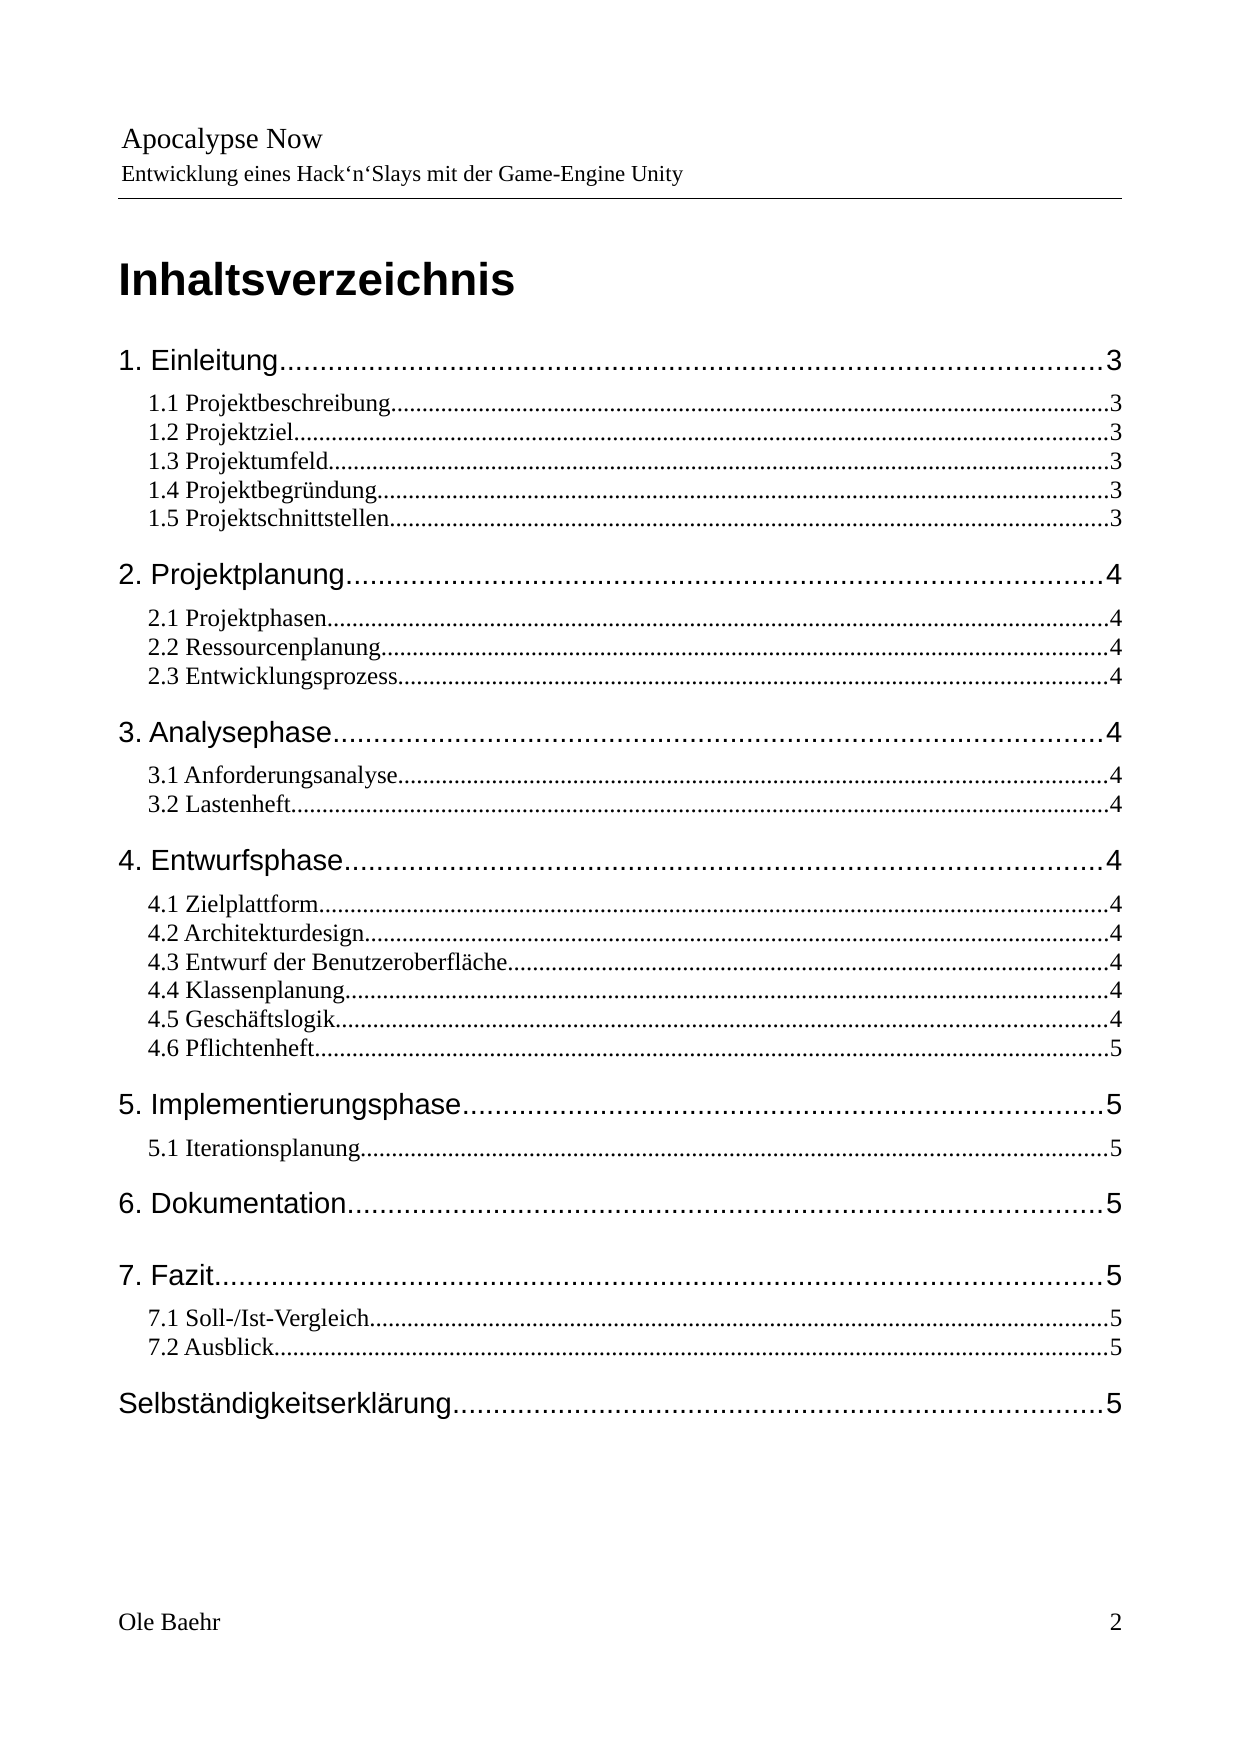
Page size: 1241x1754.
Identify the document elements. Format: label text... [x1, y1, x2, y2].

text 4.6 Pflichtenheft 5 [148, 1033, 1122, 1062]
text 4.4 Klassenplanung 4 [148, 975, 1122, 1004]
text 4.3 Entwurf der Benutzeroberfläche 4 [148, 947, 1122, 975]
text 7.2 Ausblick 5 [148, 1332, 1122, 1361]
text 4.2 Architekturdesign 4 [148, 918, 1122, 947]
subtitle 7. Fazit 5 [118, 1257, 1122, 1291]
subtitle 2. Projektplanung 4 [118, 557, 1122, 591]
subtitle 3. Analysephase 4 [118, 714, 1122, 748]
text 1.4 Projektbegründung 3 [148, 475, 1122, 503]
text 3.1 Anforderungsanalyse 4 [148, 761, 1122, 789]
subtitle 1. Einleitung 3 [118, 342, 1122, 376]
text 5.1 Iterationsplanung 5 [148, 1133, 1122, 1161]
text 2.1 Projektphasen 4 [148, 603, 1122, 632]
text 1.2 Projektziel 3 [148, 417, 1122, 446]
text 1.5 Projektschnittstellen 3 [148, 503, 1122, 532]
subtitle Inhaltsverzeichnis [118, 252, 1122, 305]
text 1.3 Projektumfeld 3 [148, 446, 1122, 475]
text 4.1 Zielplattform 4 [148, 889, 1122, 918]
text 2.2 Ressourcenplanung 4 [148, 632, 1122, 661]
subtitle 5. Implementierungsphase 5 [118, 1087, 1122, 1120]
text 1.1 Projektbeschreibung 3 [148, 388, 1122, 417]
subtitle 4. Entwurfsphase 4 [118, 843, 1122, 877]
text 2.3 Entwicklungsprozess 4 [148, 661, 1122, 689]
subtitle 6. Dokumentation 5 [118, 1186, 1122, 1220]
subtitle Selbständigkeitserklärung 5 [118, 1386, 1122, 1419]
text 3.2 Lastenheft 4 [148, 789, 1122, 818]
text 7.1 Soll-/Ist-Vergleich 5 [148, 1303, 1122, 1332]
text 4.5 Geschäftslogik 4 [148, 1004, 1122, 1033]
